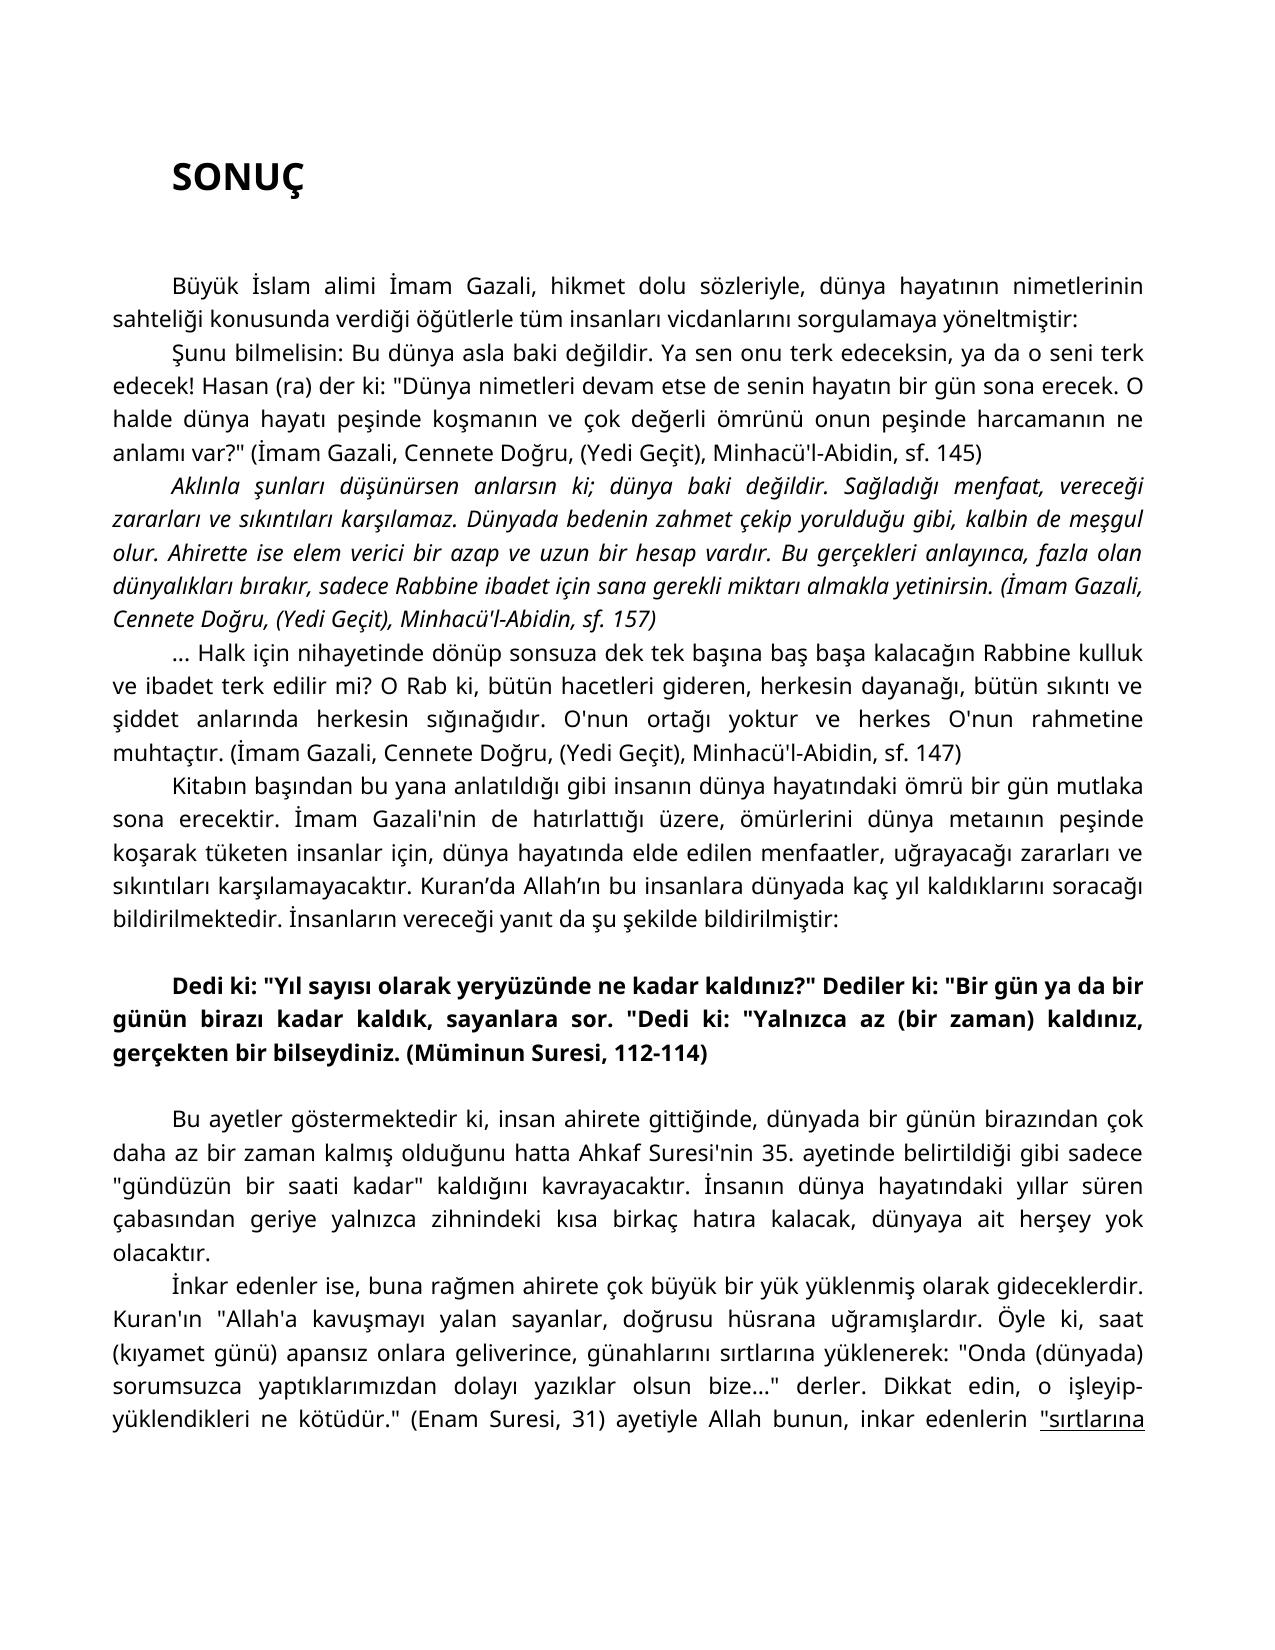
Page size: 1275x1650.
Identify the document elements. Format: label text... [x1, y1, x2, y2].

text Şunu bilmelisin: Bu dünya asla baki değildir. Ya sen onu terk edeceksin, ya da o seni terk edecek! Hasan (ra) der ki: "Dünya nimetleri devam etse de senin hayatın bir gün sona erecek. O halde dünya hayatı peşinde koşmanın ve çok değerli ömrünü onun peşinde harcamanın ne anlamı var?" (İmam Gazali, Cennete Doğru, (Yedi Geçit), Minhacü'l-Abidin, sf. 145) [112, 334, 1145, 468]
text Kitabın başından bu yana anlatıldığı gibi insanın dünya hayatındaki ömrü bir gün mutlaka sona erecektir. İmam Gazali'nin de hatırlattığı üzere, ömürlerini dünya metaının peşinde koşarak tüketen insanlar için, dünya hayatında elde edilen menfaatler, uğrayacağı zararları ve sıkıntıları karşılamayacaktır. Kuran’da Allah’ın bu insanlara dünyada kaç yıl kaldıklarını soracağı bildirilmektedir. İnsanların vereceği yanıt da şu şekilde bildirilmiştir: [112, 768, 1145, 934]
text İnkar edenler ise, buna rağmen ahirete çok büyük bir yük yüklenmiş olarak gideceklerdir. Kuran'ın "Allah'a kavuşmayı yalan sayanlar, doğrusu hüsrana uğramışlardır. Öyle ki, saat (kıyamet günü) apansız onlara geliverince, günahlarını sırtlarına yüklenerek: "Onda (dünyada) sorumsuzca yaptıklarımızdan dolayı yazıklar olsun bize…" derler. Dikkat edin, o işleyip-yüklendikleri ne kötüdür." (Enam Suresi, 31) ayetiyle Allah bunun, inkar edenlerin "sırtlarına [112, 1268, 1145, 1434]
text Dedi ki: "Yıl sayısı olarak yeryüzünde ne kadar kaldınız?" Dediler ki: "Bir gün ya da bir günün birazı kadar kaldık, sayanlara sor. "Dedi ki: "Yalnızca az (bir zaman) kaldınız, gerçekten bir bilseydiniz. (Müminun Suresi, 112-114) [112, 968, 1145, 1068]
text Aklınla şunları düşünürsen anlarsın ki; dünya baki değildir. Sağladığı menfaat, vereceği zararları ve sıkıntıları karşılamaz. Dünyada bedenin zahmet çekip yorulduğu gibi, kalbin de meşgul olur. Ahirette ise elem verici bir azap ve uzun bir hesap vardır. Bu gerçekleri anlayınca, fazla olan dünyalıkları bırakır, sadece Rabbine ibadet için sana gerekli miktarı almakla yetinirsin. (İmam Gazali, Cennete Doğru, (Yedi Geçit), Minhacü'l-Abidin, sf. 157) [112, 468, 1145, 634]
text Bu ayetler göstermektedir ki, insan ahirete gittiğinde, dünyada bir günün birazından çok daha az bir zaman kalmış olduğunu hatta Ahkaf Suresi'nin 35. ayetinde belirtildiği gibi sadece "gündüzün bir saati kadar" kaldığını kavrayacaktır. İnsanın dünya hayatındaki yıllar süren çabasından geriye yalnızca zihnindeki kısa birkaç hatıra kalacak, dünyaya ait herşey yok olacaktır. [112, 1101, 1145, 1268]
text ... Halk için nihayetinde dönüp sonsuza dek tek başına baş başa kalacağın Rabbine kulluk ve ibadet terk edilir mi? O Rab ki, bütün hacetleri gideren, herkesin dayanağı, bütün sıkıntı ve şiddet anlarında herkesin sığınağıdır. O'nun ortağı yoktur ve herkes O'nun rahmetine muhtaçtır. (İmam Gazali, Cennete Doğru, (Yedi Geçit), Minhacü'l-Abidin, sf. 147) [112, 634, 1145, 768]
text Büyük İslam alimi İmam Gazali, hikmet dolu sözleriyle, dünya hayatının nimetlerinin sahteliği konusunda verdiği öğütlerle tüm insanları vicdanlarını sorgulamaya yöneltmiştir: [112, 268, 1145, 334]
text SONUÇ [112, 150, 1145, 201]
